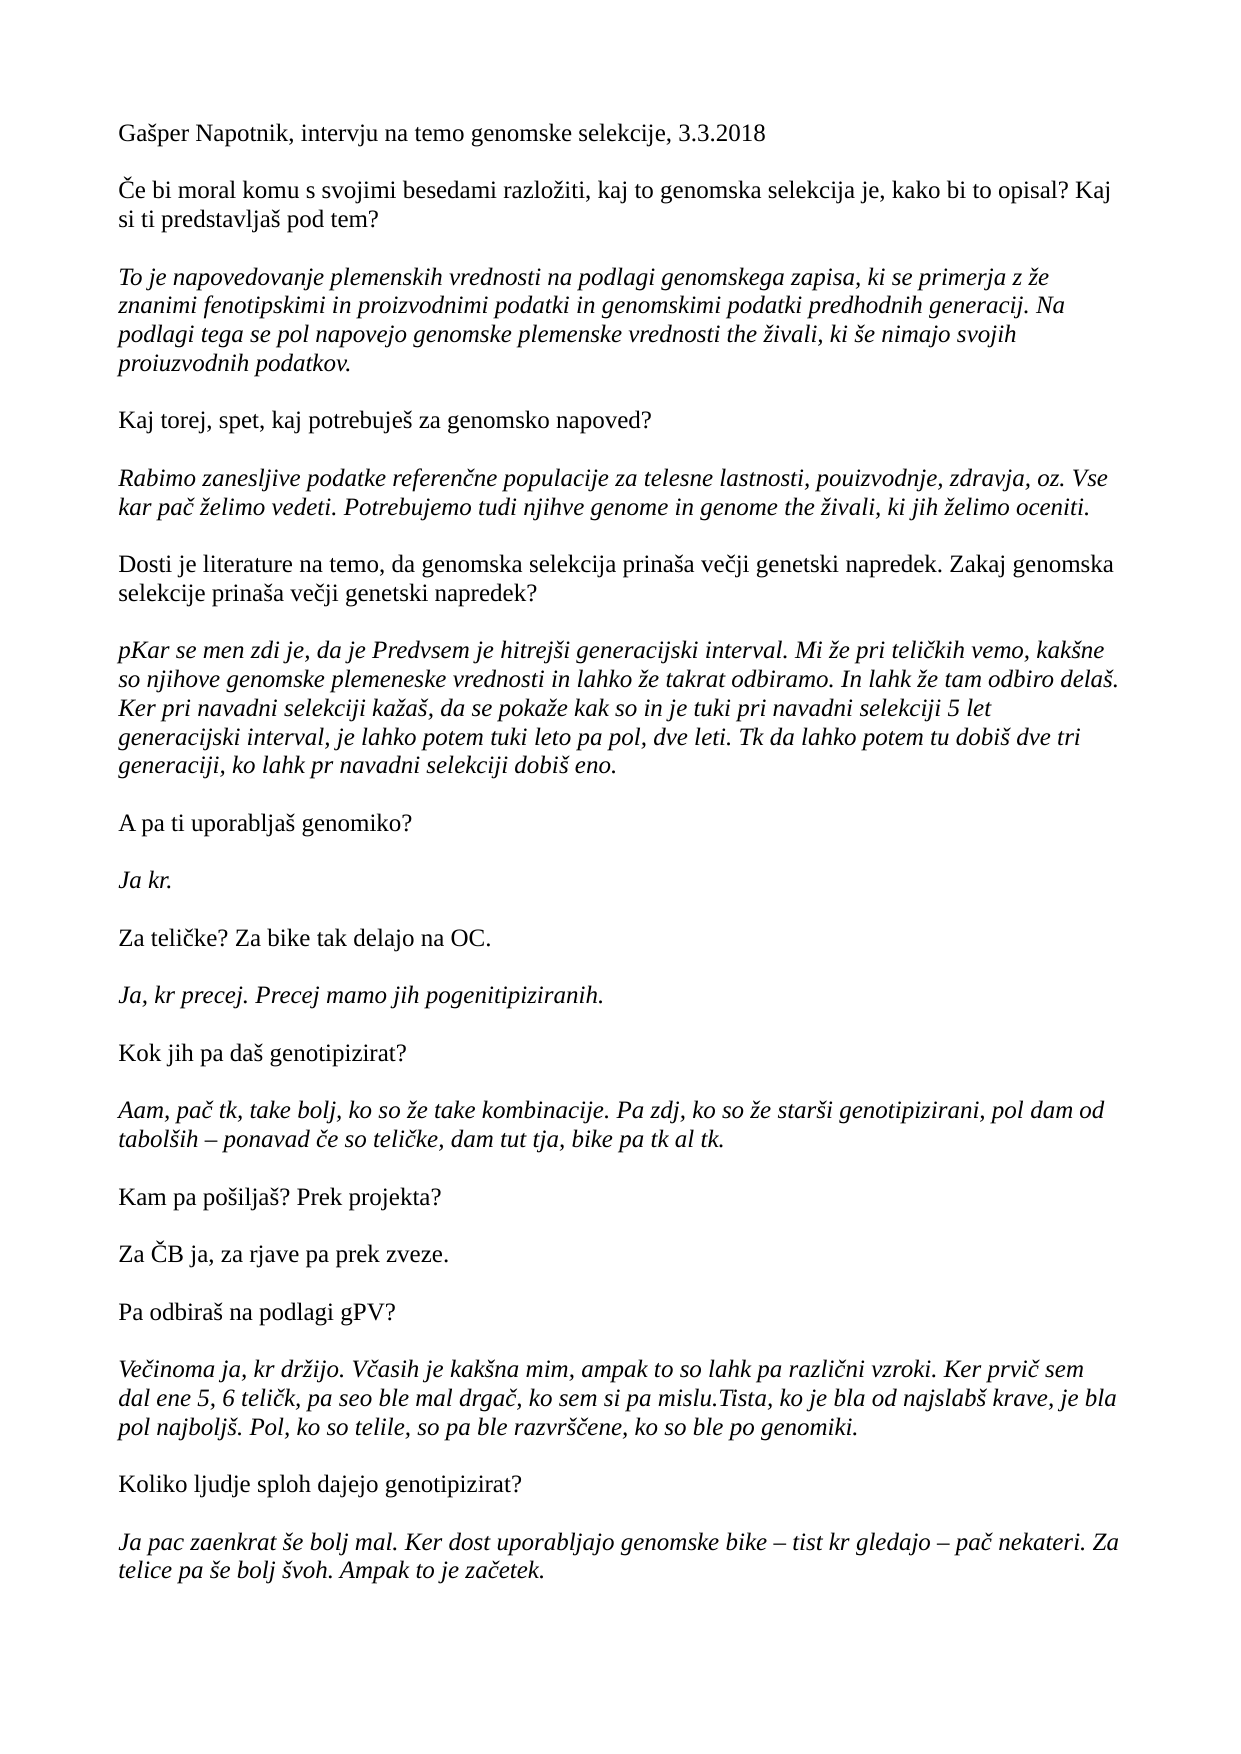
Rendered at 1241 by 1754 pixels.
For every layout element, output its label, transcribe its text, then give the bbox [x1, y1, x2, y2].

text Gašper Napotnik, intervju na temo genomske selekcije, 3.3.2018 [118, 118, 1122, 147]
text Večinoma ja, kr držijo. Včasih je kakšna mim, ampak to so lahk pa različni vzroki. Ker prvič sem dal ene 5, 6 teličk, pa seo ble mal drgač, ko sem si pa mislu.Tista, ko je bla od najslabš krave, je bla pol najboljš. Pol, ko so telile, so pa ble razvrščene, ko so ble po genomiki. [118, 1354, 1122, 1441]
text pKar se men zdi je, da je Predvsem je hitrejši generacijski interval. Mi že pri teličkih vemo, kakšne so njihove genomske plemeneske vrednosti in lahko že takrat odbiramo. In lahk že tam odbiro delaš. Ker pri navadni selekciji kažaš, da se pokaže kak so in je tuki pri navadni selekciji 5 let generacijski interval, je lahko potem tuki leto pa pol, dve leti. Tk da lahko potem tu dobiš dve tri generaciji, ko lahk pr navadni selekciji dobiš eno. [118, 636, 1122, 779]
text Ja pac zaenkrat še bolj mal. Ker dost uporabljajo genomske bike – tist kr gledajo – pač nekateri. Za telice pa še bolj švoh. Ampak to je začetek. [118, 1527, 1122, 1584]
text Ja, kr precej. Precej mamo jih pogenitipiziranih. [118, 981, 1122, 1009]
text Kaj torej, spet, kaj potrebuješ za genomsko napoved? [118, 406, 1122, 434]
text Za ČB ja, za rjave pa prek zveze. [118, 1239, 1122, 1268]
text Pa odbiraš na podlagi gPV? [118, 1297, 1122, 1326]
text Rabimo zanesljive podatke referenčne populacije za telesne lastnosti, pouizvodnje, zdravja, oz. Vse kar pač želimo vedeti. Potrebujemo tudi njihve genome in genome the živali, ki jih želimo oceniti. [118, 463, 1122, 521]
text Za teličke? Za bike tak delajo na OC. [118, 923, 1122, 952]
text Aam, pač tk, take bolj, ko so že take kombinacije. Pa zdj, ko so že starši genotipizirani, pol dam od tabolših – ponavad če so teličke, dam tut tja, bike pa tk al tk. [118, 1096, 1122, 1153]
text A pa ti uporabljaš genomiko? [118, 808, 1122, 837]
text Kam pa pošiljaš? Prek projekta? [118, 1182, 1122, 1211]
text To je napovedovanje plemenskih vrednosti na podlagi genomskega zapisa, ki se primerja z že znanimi fenotipskimi in proizvodnimi podatki in genomskimi podatki predhodnih generacij. Na podlagi tega se pol napovejo genomske plemenske vrednosti the živali, ki še nimajo svojih proiuzvodnih podatkov. [118, 262, 1122, 377]
text Koliko ljudje sploh dajejo genotipizirat? [118, 1469, 1122, 1498]
text Ja kr. [118, 866, 1122, 894]
text Kok jih pa daš genotipizirat? [118, 1038, 1122, 1067]
text Če bi moral komu s svojimi besedami razložiti, kaj to genomska selekcija je, kako bi to opisal? Kaj si ti predstavljaš pod tem? [118, 176, 1122, 233]
text Dosti je literature na temo, da genomska selekcija prinaša večji genetski napredek. Zakaj genomska selekcije prinaša večji genetski napredek? [118, 549, 1122, 607]
